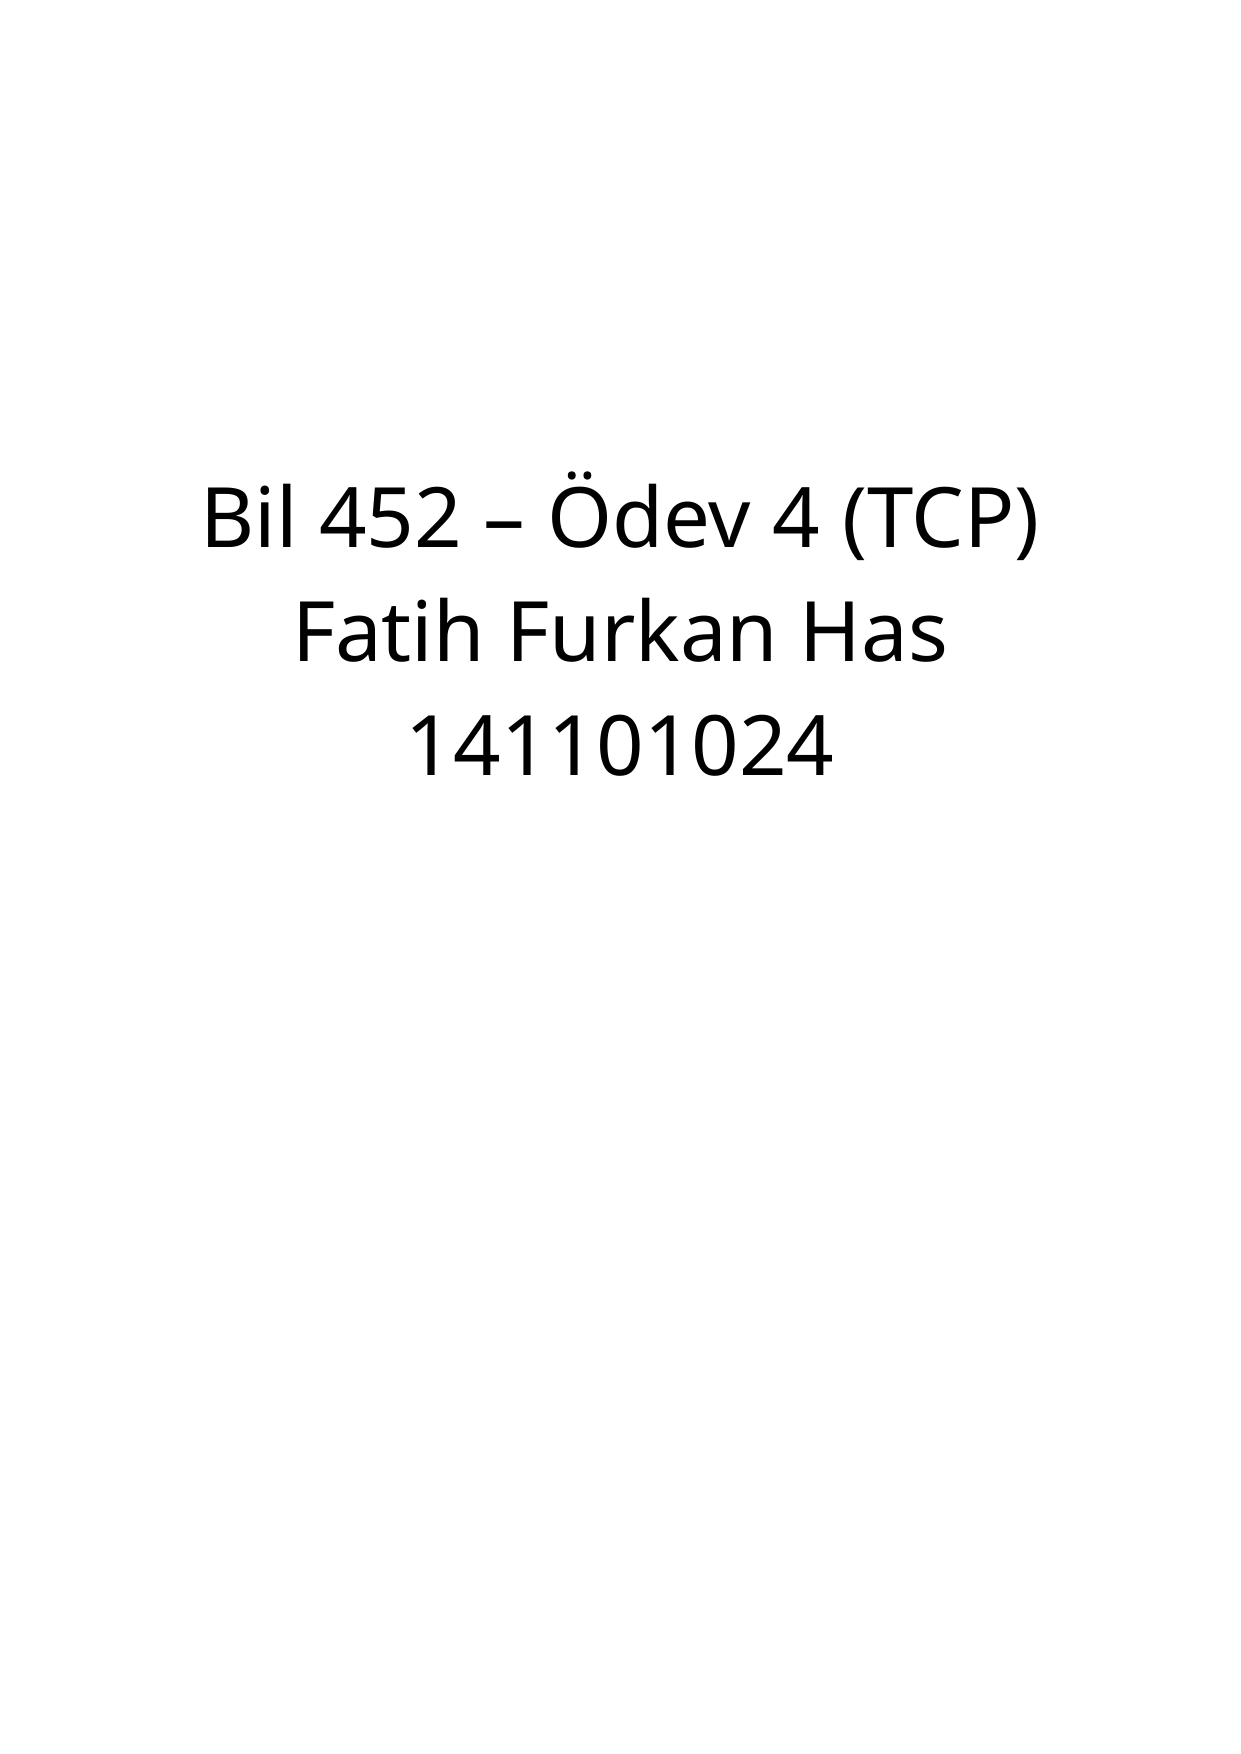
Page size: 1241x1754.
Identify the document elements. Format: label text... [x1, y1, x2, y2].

text 141101024 [118, 686, 1122, 799]
text Bil 452 – Ödev 4 (TCP) [118, 459, 1122, 572]
text Fatih Furkan Has [118, 572, 1122, 686]
